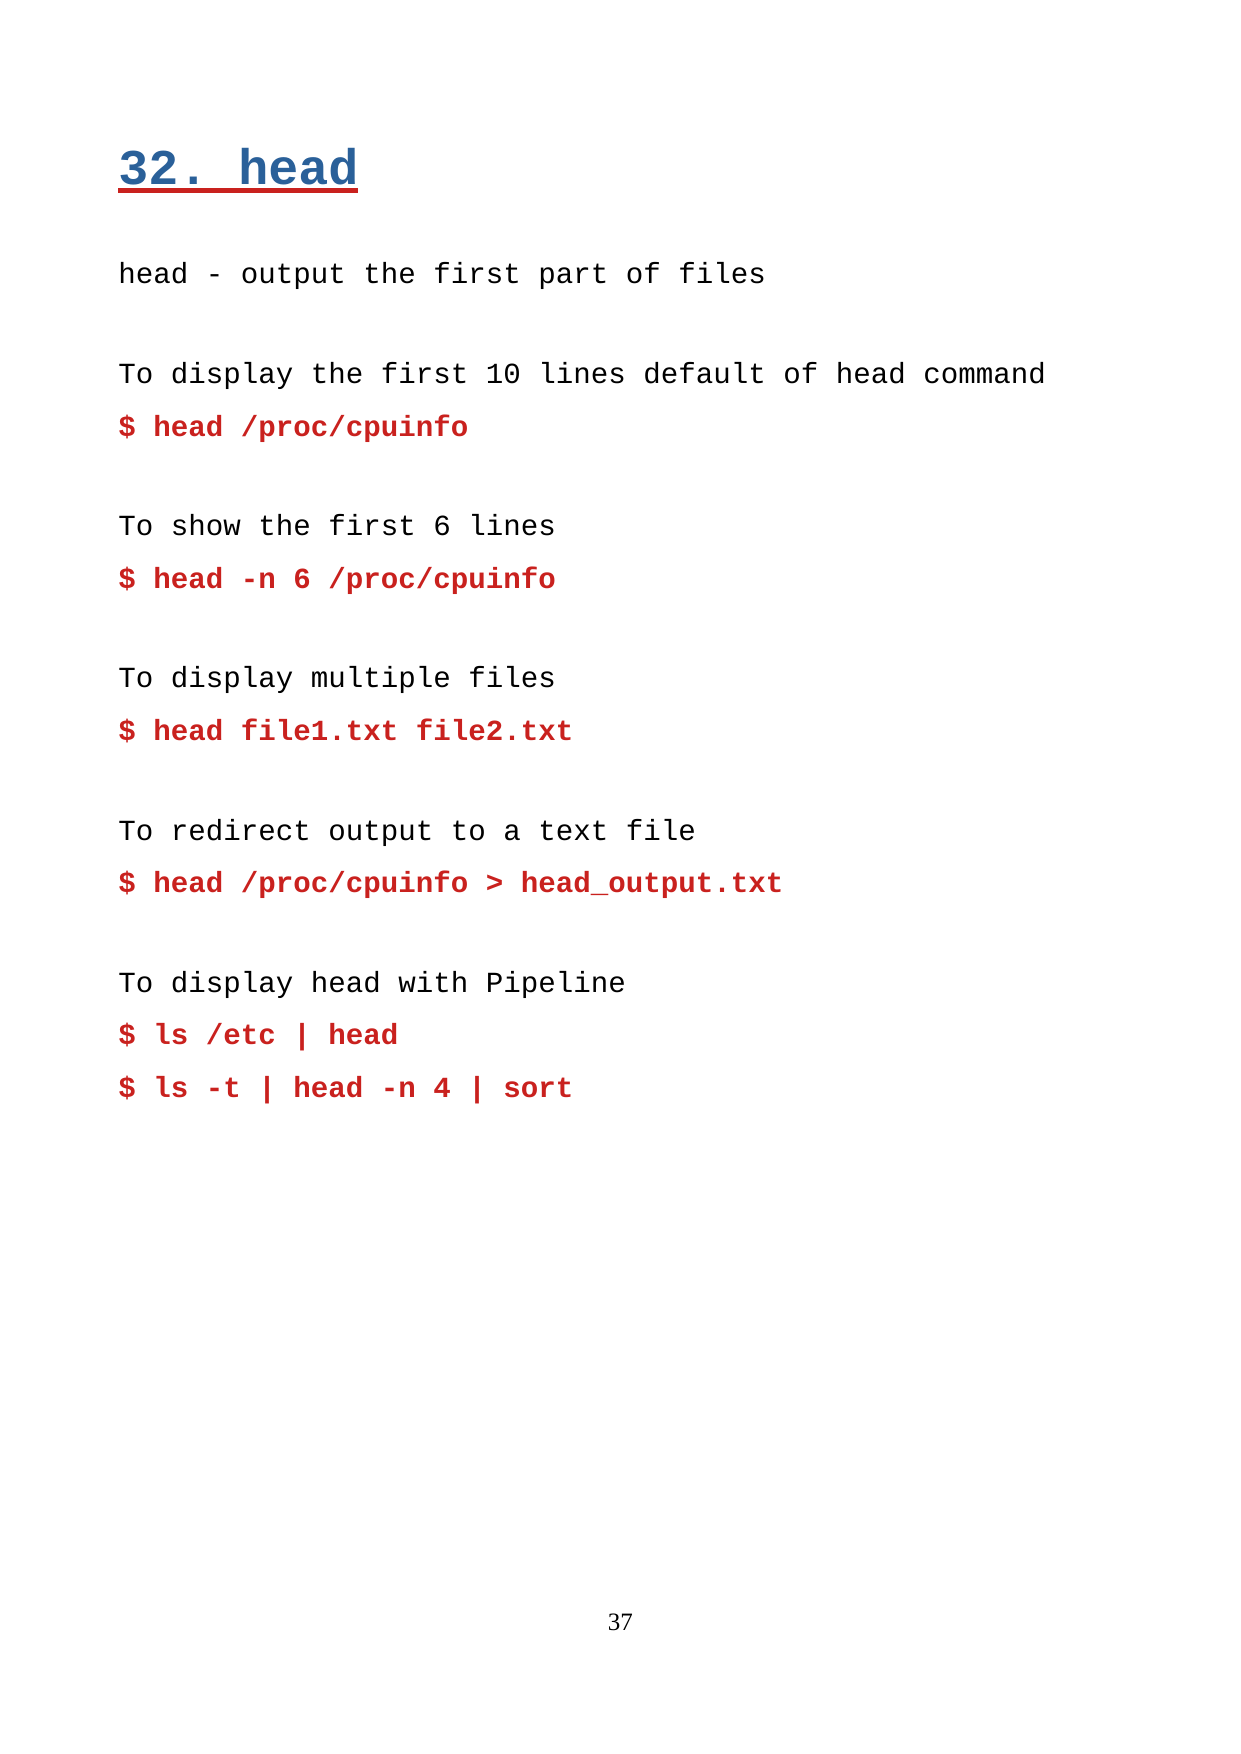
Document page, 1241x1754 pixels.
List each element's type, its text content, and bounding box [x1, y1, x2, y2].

text $ ls /etc | head [118, 1020, 1122, 1053]
text $ head file1.txt file2.txt [118, 716, 1122, 749]
text $ head /proc/cpuinfo > head_output.txt [118, 868, 1122, 901]
text head - output the first part of files [118, 259, 1122, 292]
text To display multiple files [118, 663, 1122, 697]
text To display the first 10 lines default of head command [118, 359, 1122, 392]
text To show the first 6 lines [118, 511, 1122, 544]
text To display head with Pipeline [118, 968, 1122, 1001]
text $ ls -t | head -n 4 | sort [118, 1073, 1122, 1106]
text To redirect output to a text file [118, 816, 1122, 849]
text $ head /proc/cpuinfo [118, 412, 1122, 445]
subtitle 32. head [118, 143, 1122, 200]
text $ head -n 6 /proc/cpuinfo [118, 564, 1122, 597]
